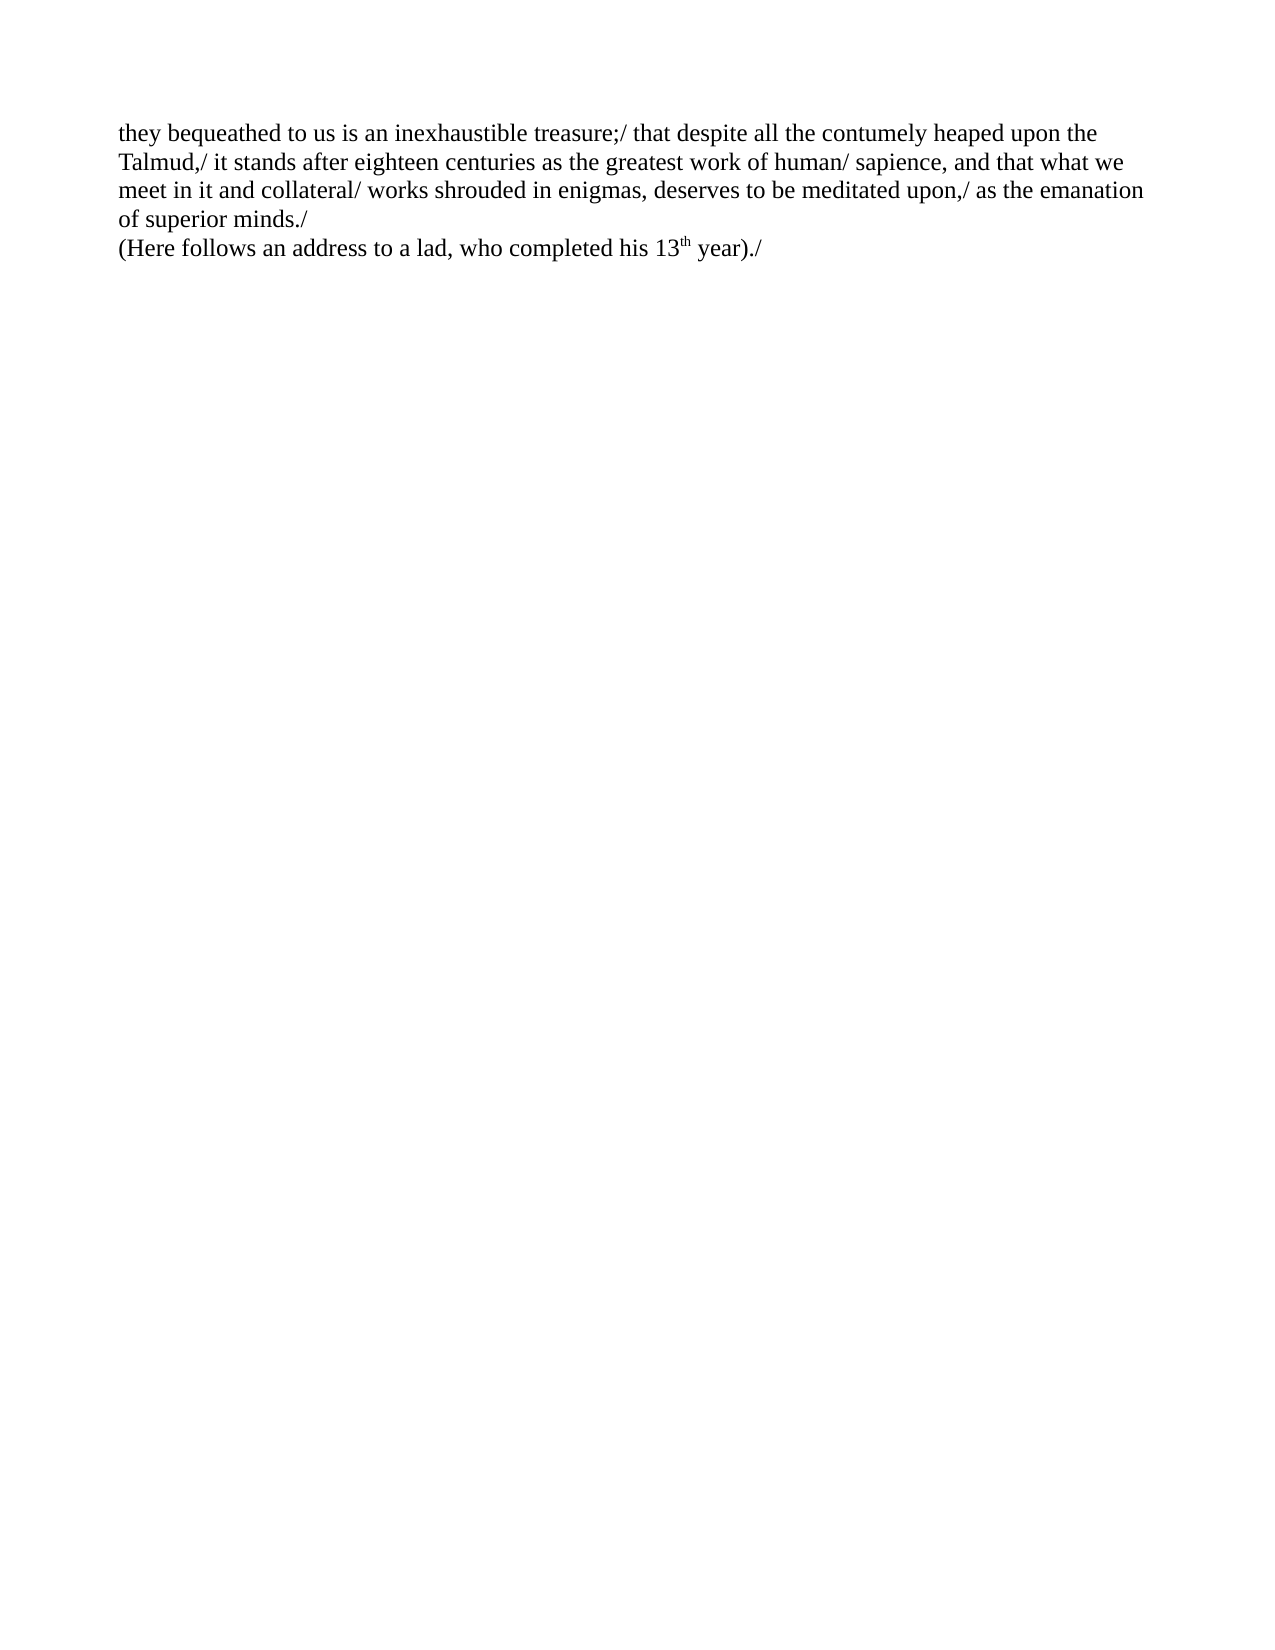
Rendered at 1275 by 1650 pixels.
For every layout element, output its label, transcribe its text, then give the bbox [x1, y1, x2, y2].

text (Here follows an address to a lad, who completed his 13th year)./ [118, 233, 1157, 262]
text they bequeathed to us is an inexhaustible treasure;/ that despite all the contumely heaped upon the Talmud,/ it stands after eighteen centuries as the greatest work of human/ sapience, and that what we meet in it and collateral/ works shrouded in enigmas, deserves to be meditated upon,/ as the emanation of superior minds./ [118, 118, 1157, 233]
